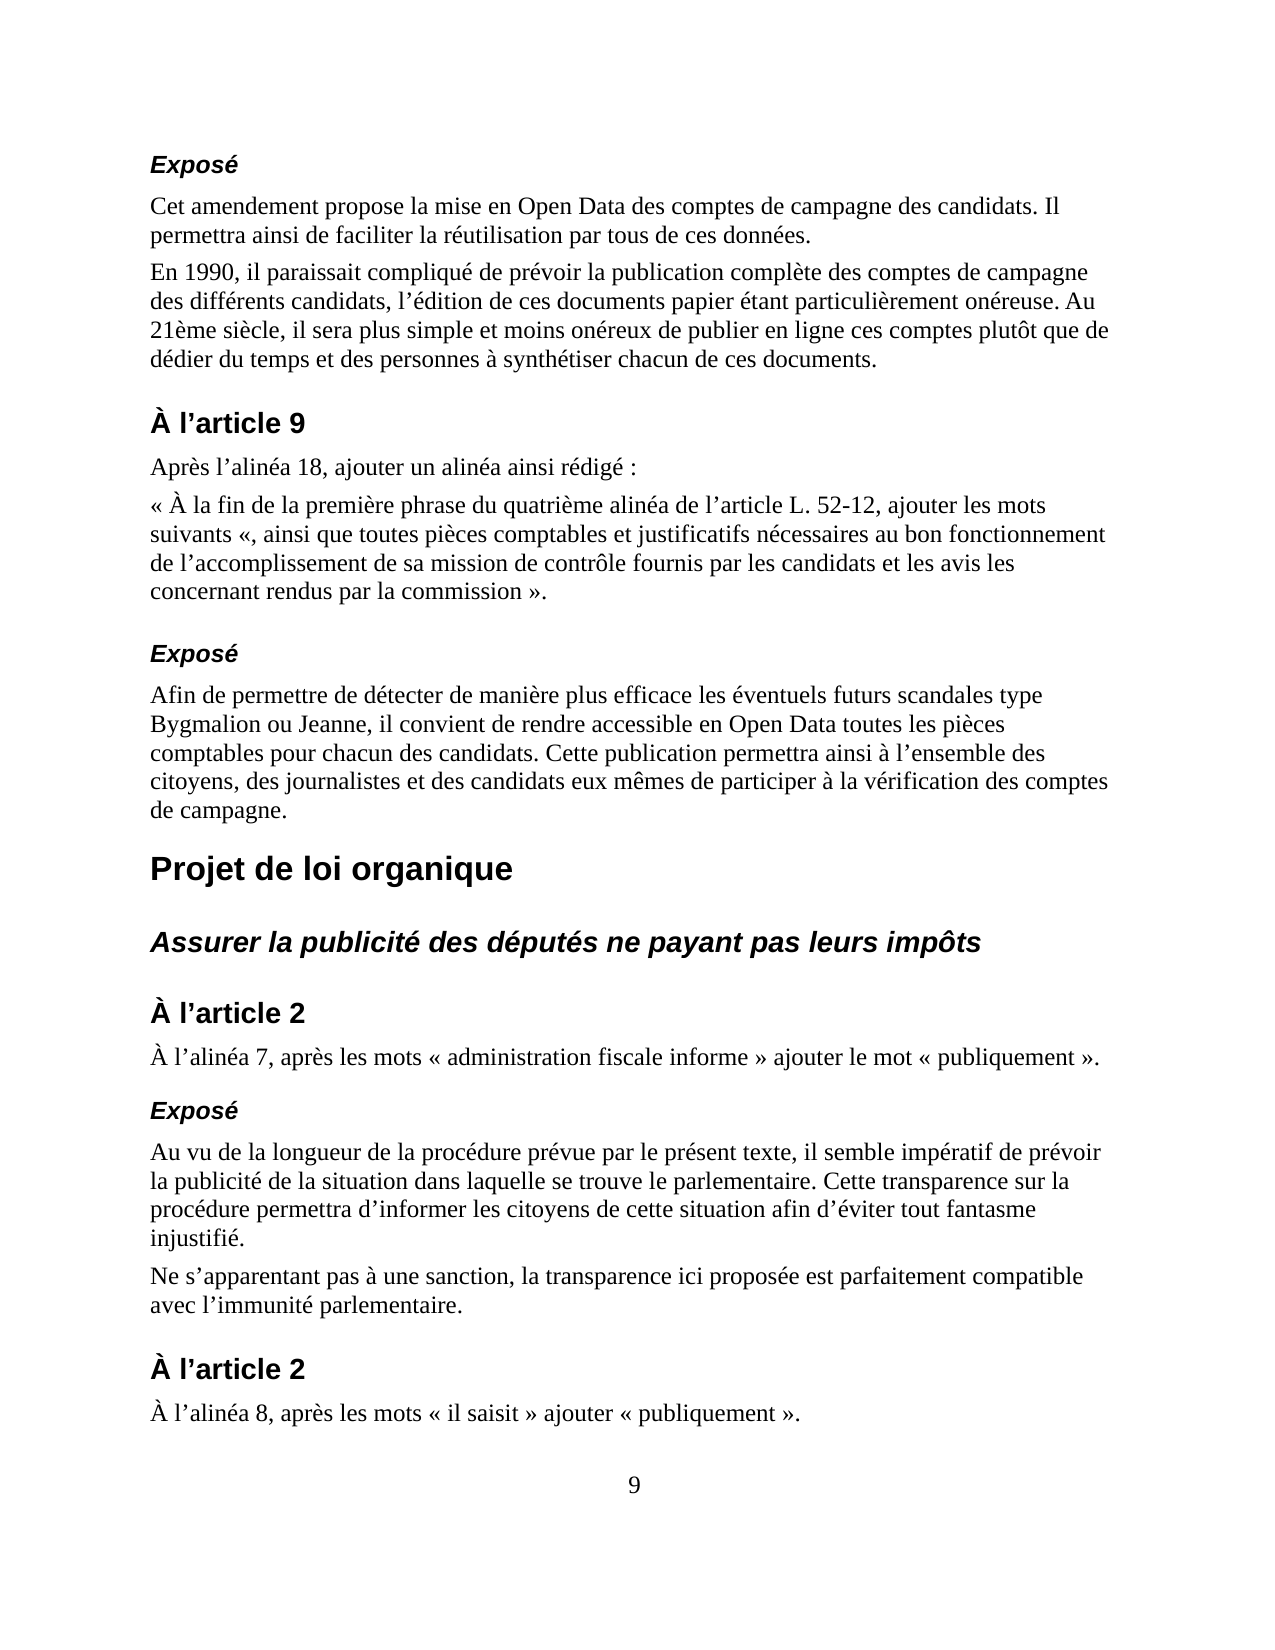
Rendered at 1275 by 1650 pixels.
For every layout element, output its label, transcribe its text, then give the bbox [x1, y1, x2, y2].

subtitle Assurer la publicité des députés ne payant pas leurs impôts [150, 925, 1125, 959]
subtitle Exposé [150, 1096, 1125, 1124]
text À l’alinéa 8, après les mots « il saisit » ajouter « publiquement ». [150, 1398, 1125, 1427]
text À l’alinéa 7, après les mots « administration fiscale informe » ajouter le mot « publiquement ». [150, 1042, 1125, 1071]
text Au vu de la longueur de la procédure prévue par le présent texte, il semble impératif de prévoir la publicité de la situation dans laquelle se trouve le parlementaire. Cette transparence sur la procédure permettra d’informer les citoyens de cette situation afin d’éviter tout fantasme injustifié. [150, 1137, 1125, 1252]
subtitle À l’article 9 [150, 406, 1125, 440]
text Ne s’apparentant pas à une sanction, la transparence ici proposée est parfaitement compatible avec l’immunité parlementaire. [150, 1261, 1125, 1318]
text « À la fin de la première phrase du quatrième alinéa de l’article L. 52-12, ajouter les mots suivants «, ainsi que toutes pièces comptables et justificatifs nécessaires au bon fonctionnement de l’accomplissement de sa mission de contrôle fournis par les candidats et les avis les concernant rendus par la commission ». [150, 490, 1125, 605]
subtitle Projet de loi organique [150, 849, 1125, 888]
subtitle À l’article 2 [150, 1352, 1125, 1386]
text Après l’alinéa 18, ajouter un alinéa ainsi rédigé : [150, 452, 1125, 481]
text Cet amendement propose la mise en Open Data des comptes de campagne des candidats. Il permettra ainsi de faciliter la réutilisation par tous de ces données. [150, 191, 1125, 248]
text Afin de permettre de détecter de manière plus efficace les éventuels futurs scandales type Bygmalion ou Jeanne, il convient de rendre accessible en Open Data toutes les pièces comptables pour chacun des candidats. Cette publication permettra ainsi à l’ensemble des citoyens, des journalistes et des candidats eux mêmes de participer à la vérification des comptes de campagne. [150, 680, 1125, 824]
subtitle Exposé [150, 150, 1125, 178]
subtitle Exposé [150, 639, 1125, 668]
text En 1990, il paraissait compliqué de prévoir la publication complète des comptes de campagne des différents candidats, l’édition de ces documents papier étant particulièrement onéreuse. Au 21ème siècle, il sera plus simple et moins onéreux de publier en ligne ces comptes plutôt que de dédier du temps et des personnes à synthétiser chacun de ces documents. [150, 257, 1125, 372]
subtitle À l’article 2 [150, 996, 1125, 1030]
